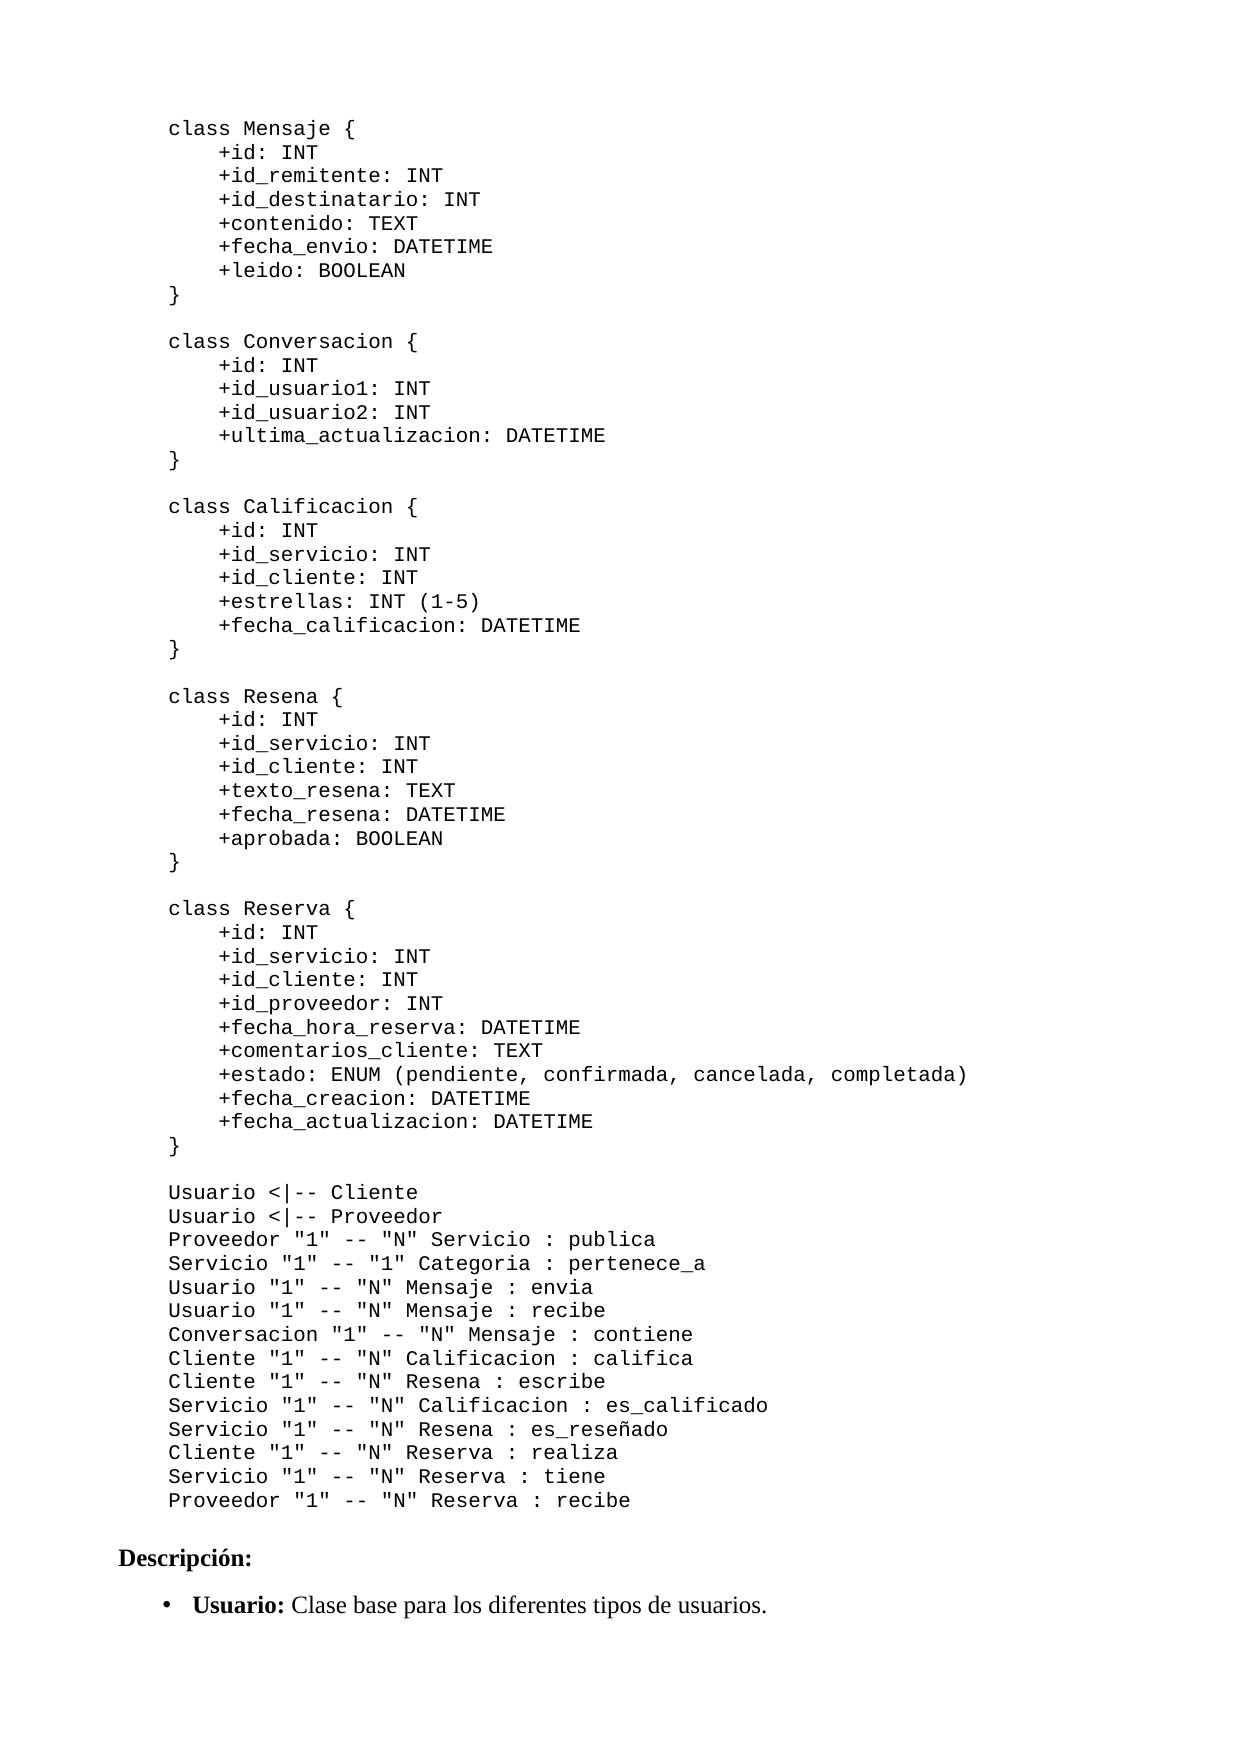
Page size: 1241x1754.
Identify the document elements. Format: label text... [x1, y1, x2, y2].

text +fecha_resena: DATETIME [118, 804, 1122, 827]
text } [118, 851, 1122, 875]
text Usuario "1" -- "N" Mensaje : envia [118, 1277, 1122, 1300]
text +id: INT [118, 709, 1122, 733]
text } [118, 284, 1122, 307]
text +id: INT [118, 142, 1122, 165]
text } [118, 1135, 1122, 1158]
text Servicio "1" -- "1" Categoria : pertenece_a [118, 1253, 1122, 1277]
text +id: INT [118, 922, 1122, 946]
text +id_servicio: INT [118, 946, 1122, 969]
text Conversacion "1" -- "N" Mensaje : contiene [118, 1324, 1122, 1348]
text Cliente "1" -- "N" Reserva : realiza [118, 1442, 1122, 1466]
text Descripción: [118, 1543, 1122, 1571]
text +fecha_creacion: DATETIME [118, 1088, 1122, 1111]
text +id_proveedor: INT [118, 993, 1122, 1017]
text class Conversacion { [118, 331, 1122, 354]
text } [118, 638, 1122, 662]
text class Mensaje { [118, 118, 1122, 142]
text Servicio "1" -- "N" Calificacion : es_calificado [118, 1395, 1122, 1419]
text Servicio "1" -- "N" Reserva : tiene [118, 1466, 1122, 1489]
text +estrellas: INT (1-5) [118, 591, 1122, 615]
text Usuario "1" -- "N" Mensaje : recibe [118, 1300, 1122, 1324]
text +id_servicio: INT [118, 544, 1122, 567]
text +id_cliente: INT [118, 969, 1122, 993]
text Usuario <|-- Proveedor [118, 1206, 1122, 1229]
text +id_servicio: INT [118, 733, 1122, 757]
text } [118, 449, 1122, 473]
text class Calificacion { [118, 496, 1122, 520]
text +id_usuario1: INT [118, 378, 1122, 402]
list Usuario: Clase base para los diferentes tipos de usuarios. [162, 1590, 1122, 1619]
text Proveedor "1" -- "N" Reserva : recibe [118, 1489, 1122, 1513]
text Usuario <|-- Cliente [118, 1182, 1122, 1206]
text +fecha_envio: DATETIME [118, 236, 1122, 260]
text +id_cliente: INT [118, 757, 1122, 780]
text +id_remitente: INT [118, 165, 1122, 189]
text +ultima_actualizacion: DATETIME [118, 426, 1122, 449]
text +fecha_actualizacion: DATETIME [118, 1111, 1122, 1135]
text +id: INT [118, 354, 1122, 378]
text class Reserva { [118, 898, 1122, 922]
text +id_usuario2: INT [118, 402, 1122, 426]
text Servicio "1" -- "N" Resena : es_reseñado [118, 1419, 1122, 1442]
text Cliente "1" -- "N" Calificacion : califica [118, 1348, 1122, 1371]
text +fecha_hora_reserva: DATETIME [118, 1017, 1122, 1040]
text +estado: ENUM (pendiente, confirmada, cancelada, completada) [118, 1064, 1122, 1088]
text +contenido: TEXT [118, 213, 1122, 236]
text +id: INT [118, 520, 1122, 544]
text +comentarios_cliente: TEXT [118, 1040, 1122, 1064]
text class Resena { [118, 686, 1122, 709]
text Cliente "1" -- "N" Resena : escribe [118, 1371, 1122, 1395]
text Proveedor "1" -- "N" Servicio : publica [118, 1229, 1122, 1253]
text +id_cliente: INT [118, 567, 1122, 591]
text +leido: BOOLEAN [118, 260, 1122, 284]
text +fecha_calificacion: DATETIME [118, 615, 1122, 638]
text +aprobada: BOOLEAN [118, 827, 1122, 851]
text +id_destinatario: INT [118, 189, 1122, 213]
text +texto_resena: TEXT [118, 780, 1122, 804]
